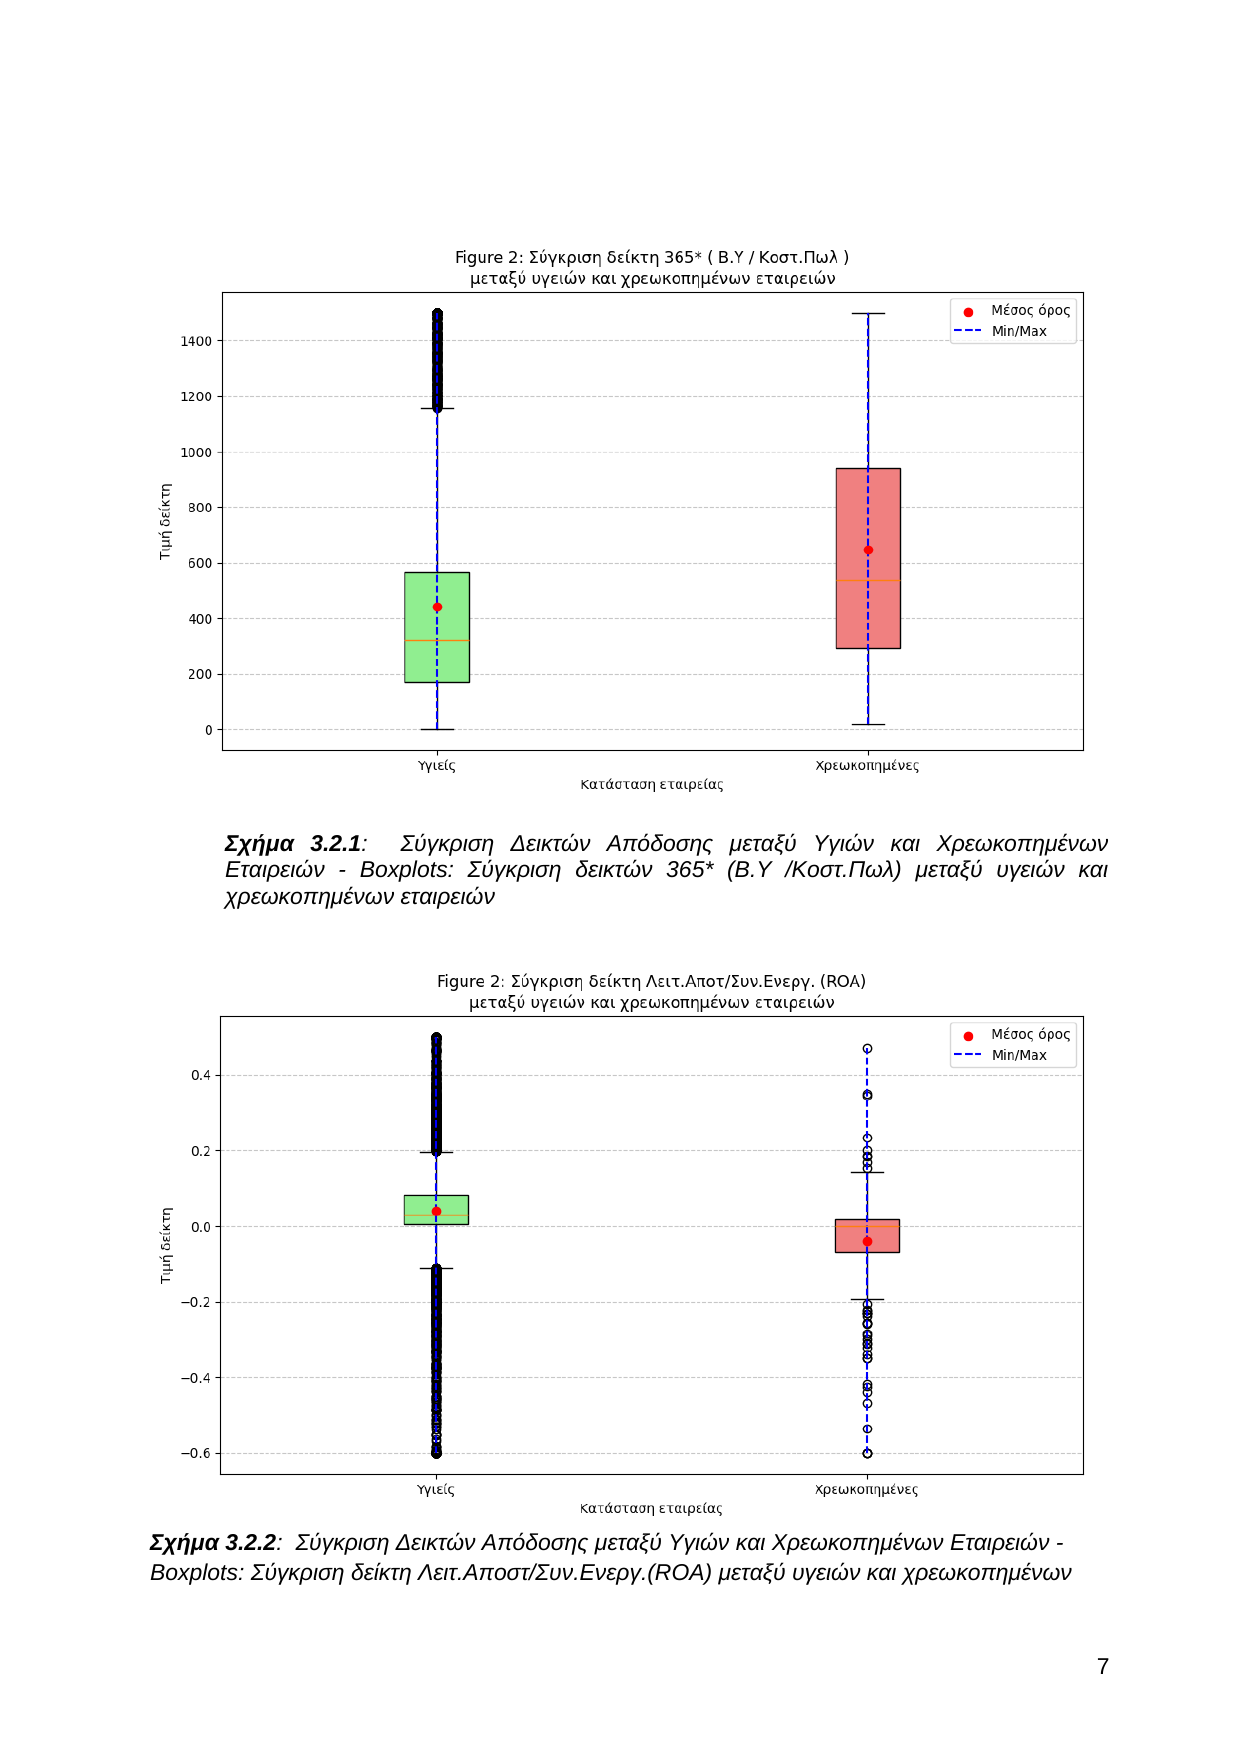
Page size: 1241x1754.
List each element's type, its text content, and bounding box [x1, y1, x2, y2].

picture [150, 240, 1091, 801]
picture [150, 964, 1091, 1525]
text Σχήμα 3.2.2: Σύγκριση Δεικτών Απόδοσης μεταξύ Υγιών και Χρεωκοπημένων Εταιρειών - Boxplots: Σύγκριση δείκτη Λειτ.Αποστ/Συν.Ενεργ.(ROA) μεταξύ υγειών και χρεωκοπημένων [150, 1528, 1109, 1585]
text Σχήμα 3.2.1: Σύγκριση Δεικτών Απόδοσης μεταξύ Υγιών και Χρεωκοπημένων Εταιρειών - Boxplots: Σύγκριση δεικτών 365* (Β.Υ /Κοστ.Πωλ) μεταξύ υγειών και χρεωκοπημένων εταιρειών [225, 830, 1109, 909]
